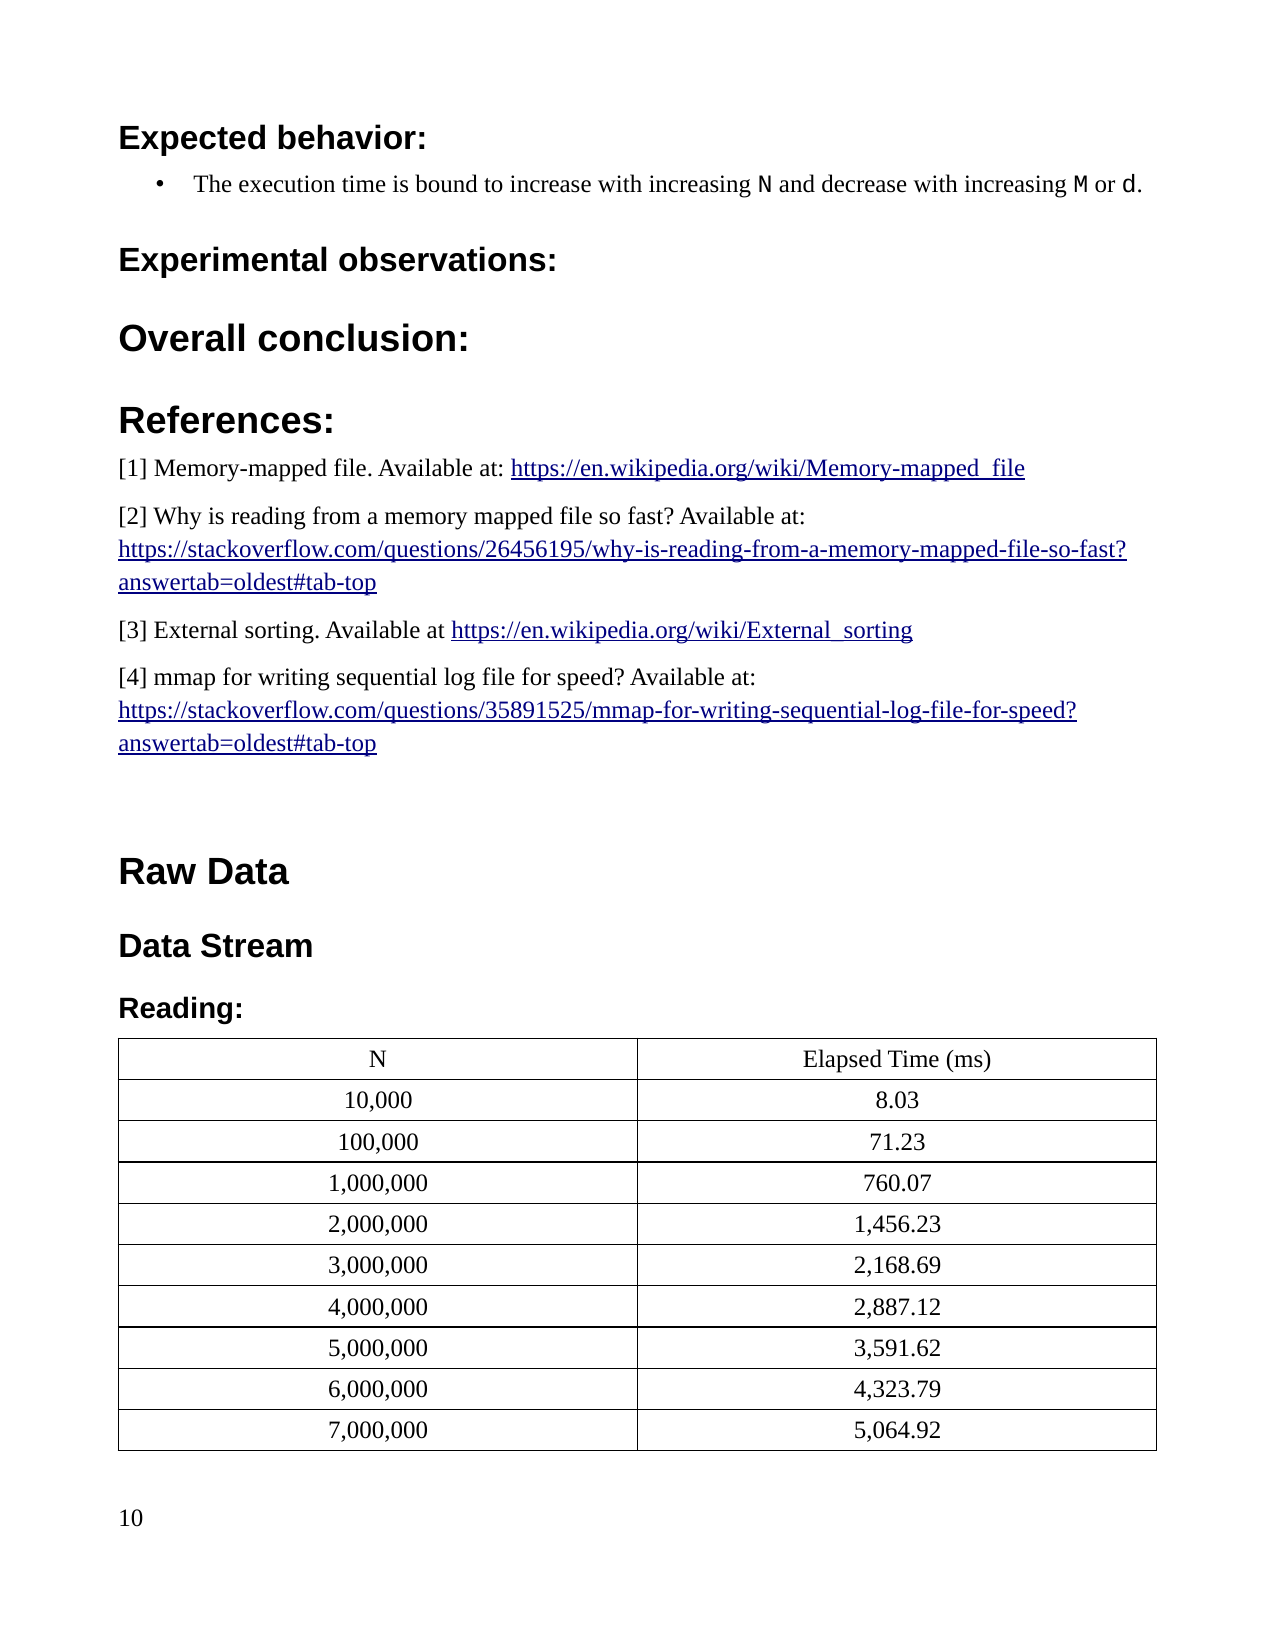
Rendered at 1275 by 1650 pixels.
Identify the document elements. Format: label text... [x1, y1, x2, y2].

table_cell 5,064.92 [638, 1410, 1156, 1450]
subtitle Experimental observations: [118, 240, 1157, 279]
table_cell 3,000,000 [119, 1245, 637, 1285]
text [2] Why is reading from a memory mapped file so fast? Available at: https://stackoverflow.com/questions/26456195/why-is-reading-from-a-memory-mapped-file-so-fast?answertab=oldest#tab-top [118, 501, 1157, 596]
table_cell 100,000 [119, 1121, 637, 1161]
table_cell 6,000,000 [119, 1369, 637, 1409]
subtitle Overall conclusion: [118, 316, 1157, 360]
list The execution time is bound to increase with increasing N and decrease with increasing M or d. [156, 169, 1157, 200]
text [1] Memory-mapped file. Available at: https://en.wikipedia.org/wiki/Memory-mapped_file [118, 453, 1157, 482]
table_cell 1,456.23 [638, 1204, 1156, 1244]
table_cell 2,000,000 [119, 1204, 637, 1244]
table_cell 71.23 [638, 1121, 1156, 1161]
table_cell 3,591.62 [638, 1328, 1156, 1368]
table_header Elapsed Time (ms) [638, 1039, 1156, 1079]
table_cell 4,000,000 [119, 1286, 637, 1326]
table_cell 2,887.12 [638, 1286, 1156, 1326]
subtitle Reading: [118, 991, 1157, 1025]
table_cell 8.03 [638, 1080, 1156, 1120]
subtitle Data Stream [118, 926, 1157, 964]
table_cell 2,168.69 [638, 1245, 1156, 1285]
table_header N [119, 1039, 637, 1079]
text [3] External sorting. Available at https://en.wikipedia.org/wiki/External_sorting [118, 615, 1157, 643]
table_cell 10,000 [119, 1080, 637, 1120]
table_cell 7,000,000 [119, 1410, 637, 1450]
text [4] mmap for writing sequential log file for speed? Available at: https://stackoverflow.com/questions/35891525/mmap-for-writing-sequential-log-file-for-speed?answertab=oldest#tab-top [118, 662, 1157, 757]
subtitle Raw Data [118, 849, 1157, 892]
table_cell 760.07 [638, 1163, 1156, 1203]
table_cell 4,323.79 [638, 1369, 1156, 1409]
table_cell 5,000,000 [119, 1328, 637, 1368]
subtitle References: [118, 397, 1157, 441]
table_cell 1,000,000 [119, 1163, 637, 1203]
subtitle Expected behavior: [118, 118, 1157, 157]
